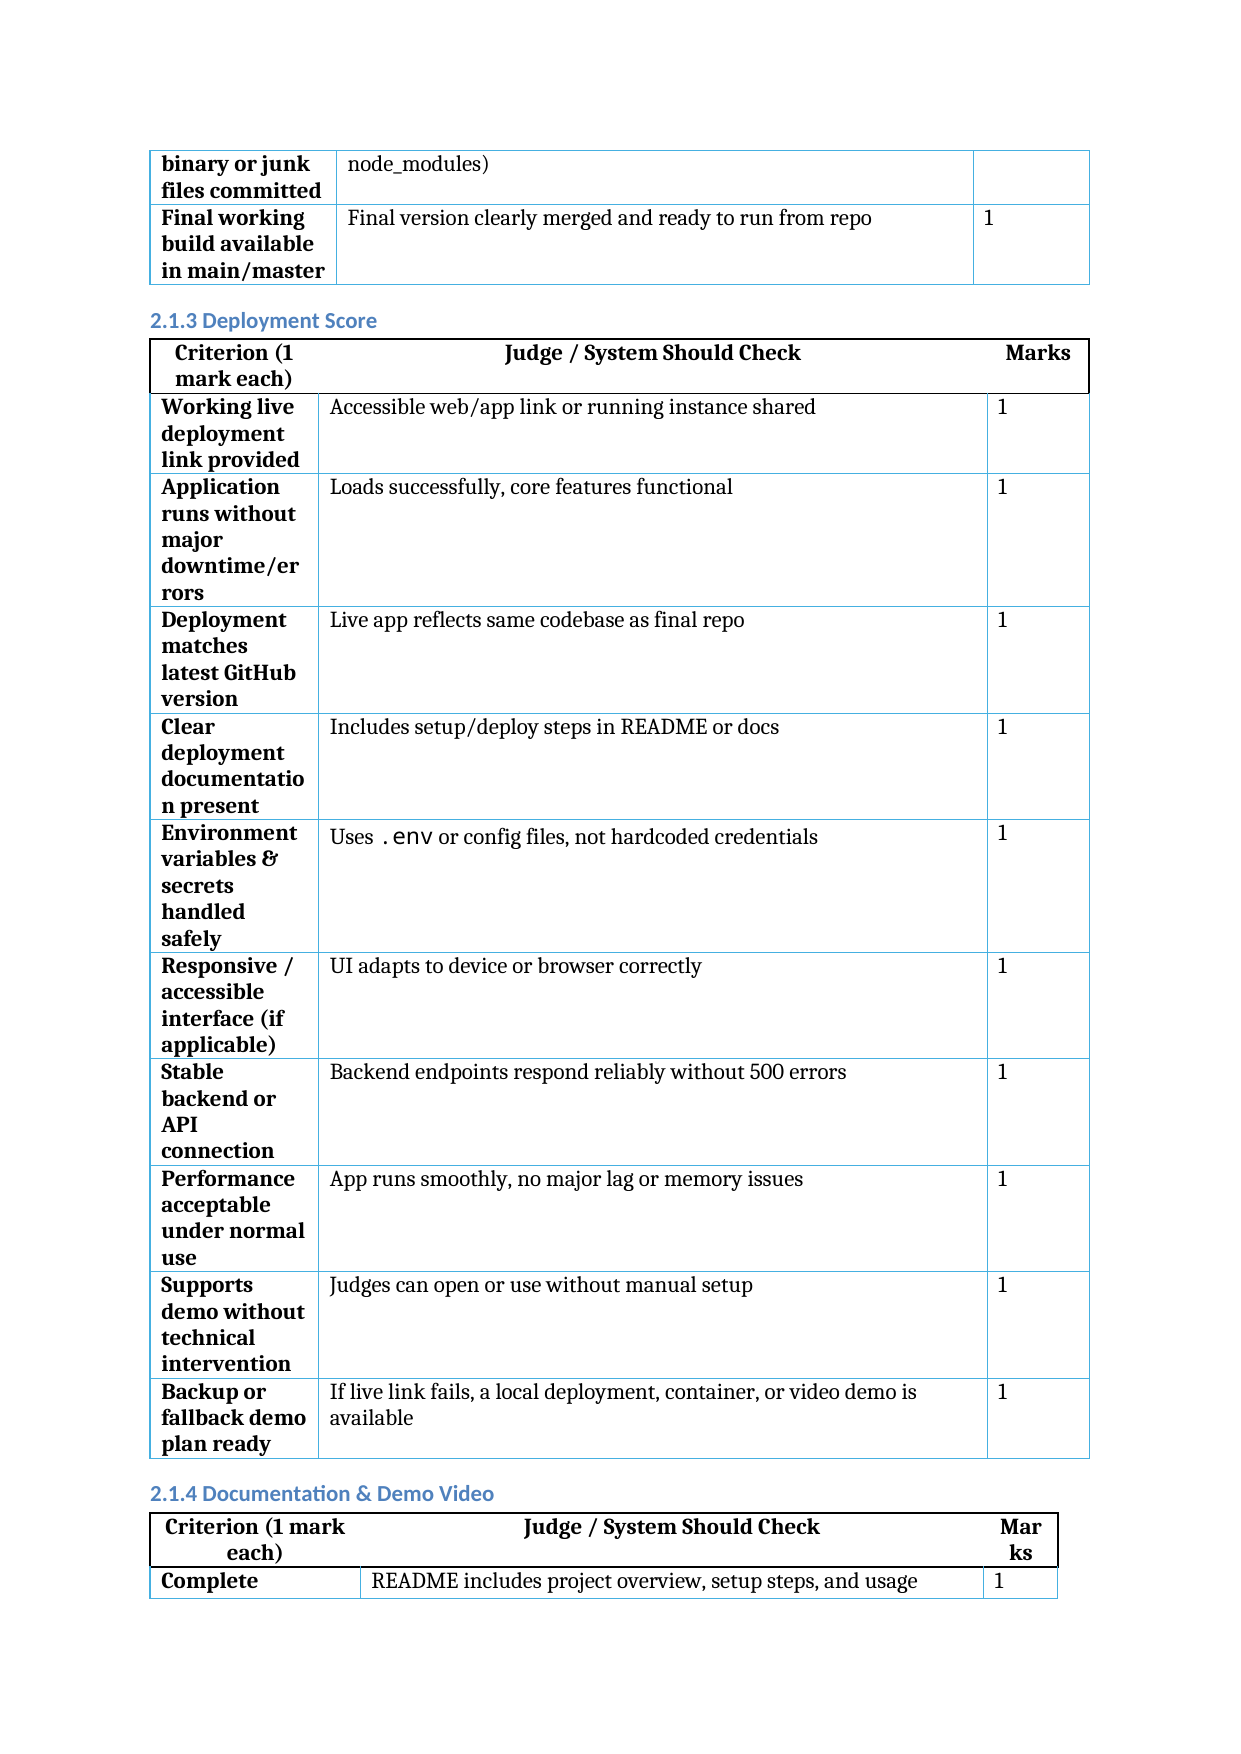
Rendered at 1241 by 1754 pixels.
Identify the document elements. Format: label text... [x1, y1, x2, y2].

table_cell 1 [988, 1166, 1089, 1271]
table_cell 1 [988, 953, 1089, 1058]
table_cell 1 [988, 394, 1089, 473]
table_cell Uses .env or config files, not hardcoded credentials [319, 820, 987, 952]
table_cell Accessible web/app link or running instance shared [319, 394, 987, 473]
table_cell App runs smoothly, no major lag or memory issues [319, 1166, 987, 1271]
table_header Judge / System Should Check [360, 1514, 984, 1566]
table_cell Loads successfully, core features functional [319, 474, 987, 606]
table_cell 1 [984, 1568, 1057, 1597]
table_cell Complete [151, 1568, 360, 1597]
table_cell 1 [988, 714, 1089, 819]
table_cell Performance acceptable under normal use [151, 1166, 318, 1271]
table_cell 1 [988, 1059, 1089, 1164]
table_cell Final working build available in main/master [151, 205, 336, 284]
table_cell Working live deployment link provided [151, 394, 318, 473]
table_cell Application runs without major downtime/errors [151, 474, 318, 606]
table_cell If live link fails, a local deployment, container, or video demo is available [319, 1379, 987, 1458]
table_cell [974, 151, 1089, 204]
table_cell README includes project overview, setup steps, and usage [361, 1568, 983, 1597]
table_cell Stable backend or API connection [151, 1059, 318, 1164]
table_cell Backup or fallback demo plan ready [151, 1379, 318, 1458]
table_cell 1 [974, 205, 1089, 284]
table_cell node_modules) [337, 151, 973, 204]
table_cell Final version clearly merged and ready to run from repo [337, 205, 973, 284]
table_cell 1 [988, 820, 1089, 952]
table_cell Supports demo without technical intervention [151, 1272, 318, 1377]
table_cell Responsive / accessible interface (if applicable) [151, 953, 318, 1058]
table_header Criterion (1 mark each) [151, 340, 318, 392]
table_cell binary or junk files committed [151, 151, 336, 204]
table_cell UI adapts to device or browser correctly [319, 953, 987, 1058]
table_header Marks [984, 1514, 1057, 1566]
table_cell 1 [988, 607, 1089, 712]
table_header Criterion (1 mark each) [151, 1514, 360, 1566]
table_cell Judges can open or use without manual setup [319, 1272, 987, 1377]
table_cell Environment variables & secrets handled safely [151, 820, 318, 952]
table_cell 1 [988, 1379, 1089, 1458]
subtitle 2.1.4 Documentation & Demo Video [150, 1479, 1090, 1507]
table_cell 1 [988, 474, 1089, 606]
table_cell 1 [988, 1272, 1089, 1377]
table_cell Deployment matches latest GitHub version [151, 607, 318, 712]
table_cell Clear deployment documentation present [151, 714, 318, 819]
subtitle 2.1.3 Deployment Score [150, 306, 1090, 334]
table_header Marks [987, 340, 1088, 392]
table_cell Backend endpoints respond reliably without 500 errors [319, 1059, 987, 1164]
table_cell Live app reflects same codebase as final repo [319, 607, 987, 712]
table_cell Includes setup/deploy steps in README or docs [319, 714, 987, 819]
table_header Judge / System Should Check [319, 340, 987, 392]
